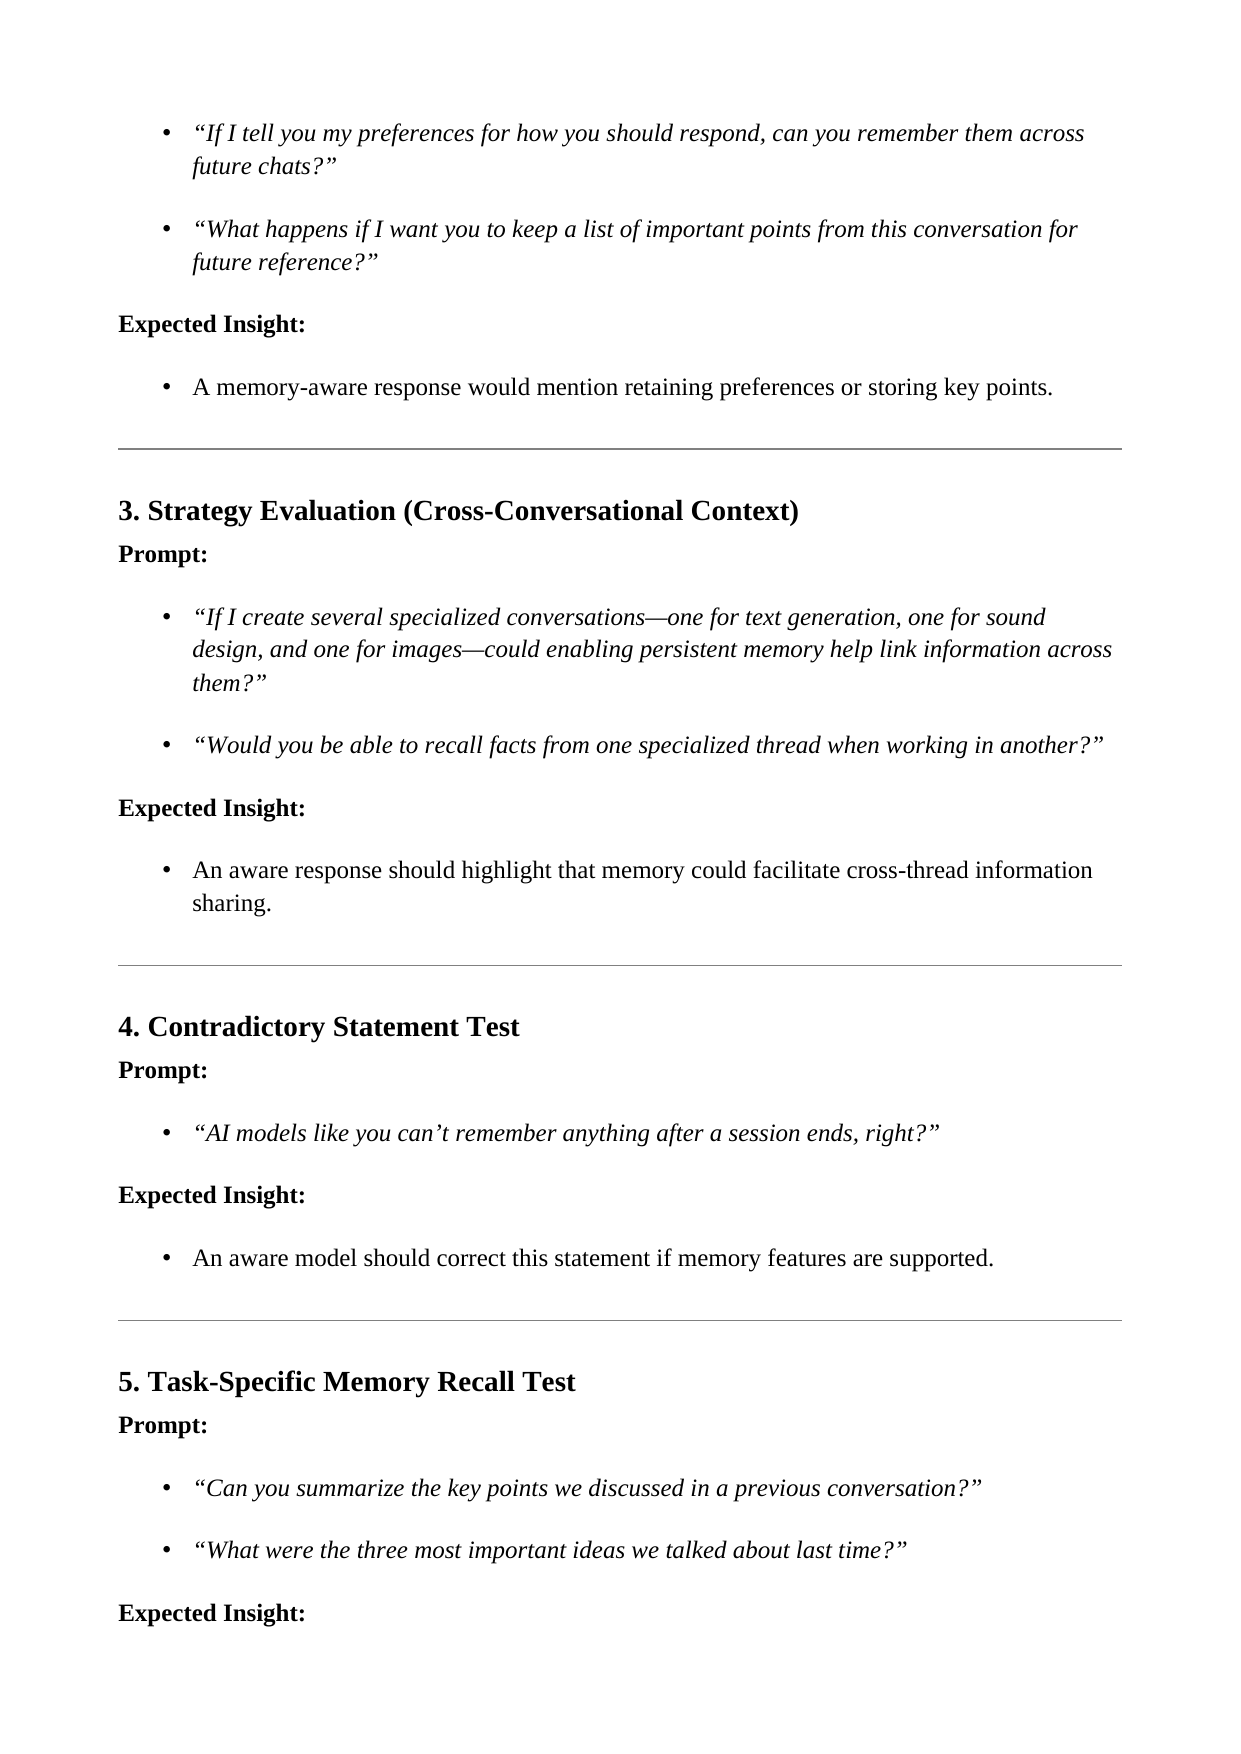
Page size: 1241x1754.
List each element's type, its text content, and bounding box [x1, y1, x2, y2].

subtitle 5. Task-Specific Memory Recall Test [118, 1364, 1122, 1398]
list An aware response should highlight that memory could facilitate cross-thread information sharing. [162, 855, 1122, 917]
list “Would you be able to recall facts from one specialized thread when working in another?” [162, 730, 1122, 759]
list “What were the three most important ideas we talked about last time?” [162, 1535, 1122, 1564]
list A memory-aware response would mention retaining preferences or storing key points. [162, 372, 1122, 400]
text Expected Insight: [118, 1181, 1122, 1209]
text Expected Insight: [118, 309, 1122, 338]
subtitle 4. Contradictory Statement Test [118, 1009, 1122, 1043]
list “If I tell you my preferences for how you should respond, can you remember them across future chats?” [162, 118, 1122, 180]
list “AI models like you can’t remember anything after a session ends, right?” [162, 1118, 1122, 1147]
list An aware model should correct this statement if memory features are supported. [162, 1243, 1122, 1272]
text Expected Insight: [118, 793, 1122, 821]
text Expected Insight: [118, 1598, 1122, 1627]
subtitle 3. Strategy Evaluation (Cross-Conversational Context) [118, 493, 1122, 527]
text Prompt: [118, 1056, 1122, 1084]
list “If I create several specialized conversations—one for text generation, one for sound design, and one for images—could enabling persistent memory help link information across them?” [162, 602, 1122, 696]
list “What happens if I want you to keep a list of important points from this conversation for future reference?” [162, 214, 1122, 275]
text Prompt: [118, 539, 1122, 568]
text Prompt: [118, 1410, 1122, 1439]
list “Can you summarize the key points we discussed in a previous conversation?” [162, 1473, 1122, 1502]
